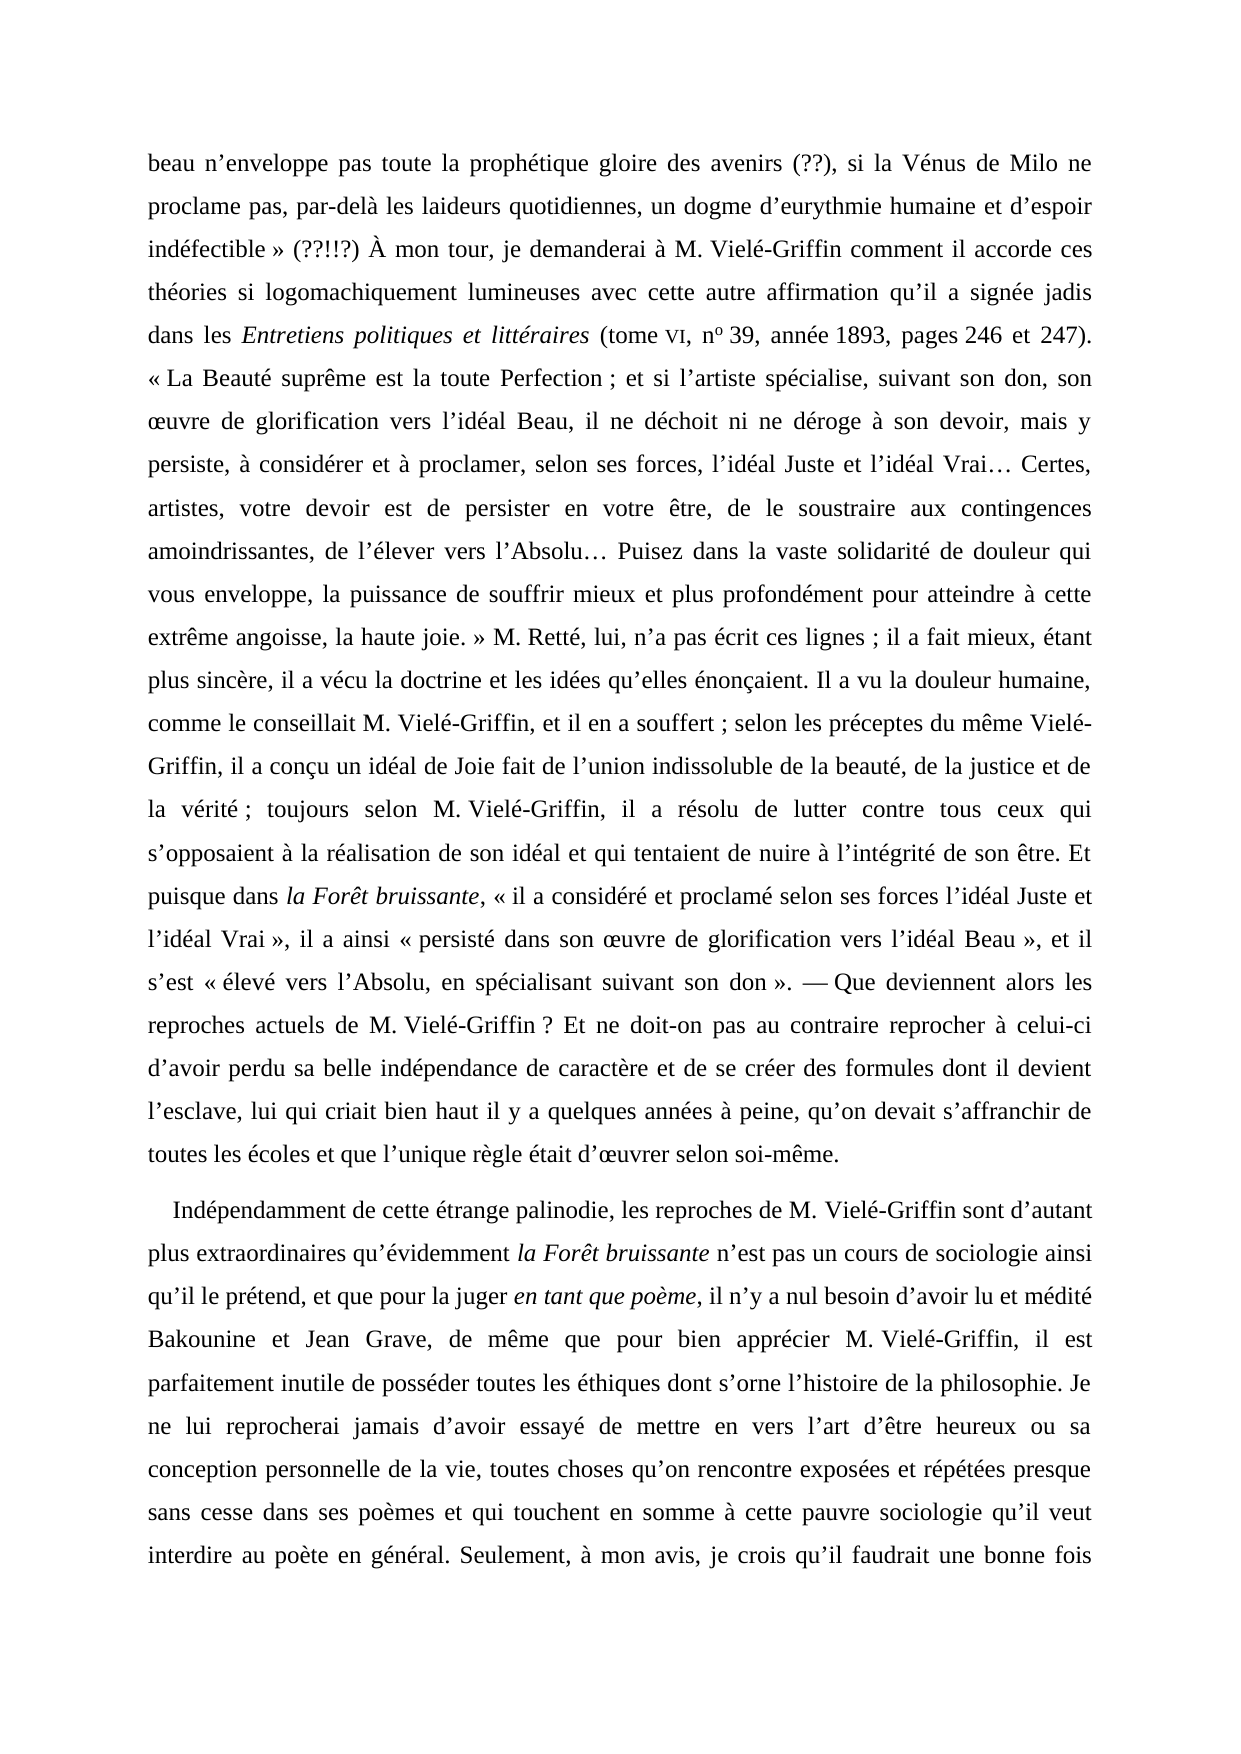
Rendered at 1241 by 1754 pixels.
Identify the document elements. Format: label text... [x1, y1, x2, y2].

text beau n’enveloppe pas toute la prophétique gloire des avenirs (??), si la Vénus de Milo ne proclame pas, par-delà les laideurs quotidiennes, un dogme d’eurythmie humaine et d’espoir indéfectible » (??!!?) À mon tour, je demanderai à M. Vielé-Griffin comment il accorde ces théories si logomachiquement lumineuses avec cette autre affirmation qu’il a signée jadis dans les Entretiens politiques et littéraires (tome vi, no 39, année 1893, pages 246 et 247). « La Beauté suprême est la toute Perfection ; et si l’artiste spécialise, suivant son don, son œuvre de glorification vers l’idéal Beau, il ne déchoit ni ne déroge à son devoir, mais y persiste, à considérer et à proclamer, selon ses forces, l’idéal Juste et l’idéal Vrai… Certes, artistes, votre devoir est de persister en votre être, de le soustraire aux contingences amoindrissantes, de l’élever vers l’Absolu… Puisez dans la vaste solidarité de douleur qui vous enveloppe, la puissance de souffrir mieux et plus profondément pour atteindre à cette extrême angoisse, la haute joie. » M. Retté, lui, n’a pas écrit ces lignes ; il a fait mieux, étant plus sincère, il a vécu la doctrine et les idées qu’elles énonçaient. Il a vu la douleur humaine, comme le conseillait M. Vielé-Griffin, et il en a souffert ; selon les préceptes du même Vielé-Griffin, il a conçu un idéal de Joie fait de l’union indissoluble de la beauté, de la justice et de la vérité ; toujours selon M. Vielé-Griffin, il a résolu de lutter contre tous ceux qui s’opposaient à la réalisation de son idéal et qui tentaient de nuire à l’intégrité de son être. Et puisque dans la Forêt bruissante, « il a considéré et proclamé selon ses forces l’idéal Juste et l’idéal Vrai », il a ainsi « persisté dans son œuvre de glorification vers l’idéal Beau », et il s’est « élevé vers l’Absolu, en spécialisant suivant son don ». — Que deviennent alors les reproches actuels de M. Vielé-Griffin ? Et ne doit-on pas au contraire reprocher à celui-ci d’avoir perdu sa belle indépendance de caractère et de se créer des formules dont il devient l’esclave, lui qui criait bien haut il y a quelques années à peine, qu’on devait s’affranchir de toutes les écoles et que l’unique règle était d’œuvrer selon soi-même. [148, 148, 1093, 1168]
text Indépendamment de cette étrange palinodie, les reproches de M. Vielé-Griffin sont d’autant plus extraordinaires qu’évidemment la Forêt bruissante n’est pas un cours de sociologie ainsi qu’il le prétend, et que pour la juger en tant que poème, il n’y a nul besoin d’avoir lu et médité Bakounine et Jean Grave, de même que pour bien apprécier M. Vielé-Griffin, il est parfaitement inutile de posséder toutes les éthiques dont s’orne l’histoire de la philosophie. Je ne lui reprocherai jamais d’avoir essayé de mettre en vers l’art d’être heureux ou sa conception personnelle de la vie, toutes choses qu’on rencontre exposées et répétées presque sans cesse dans ses poèmes et qui touchent en somme à cette pauvre sociologie qu’il veut interdire au poète en général. Seulement, à mon avis, je crois qu’il faudrait une bonne fois [148, 1195, 1093, 1569]
